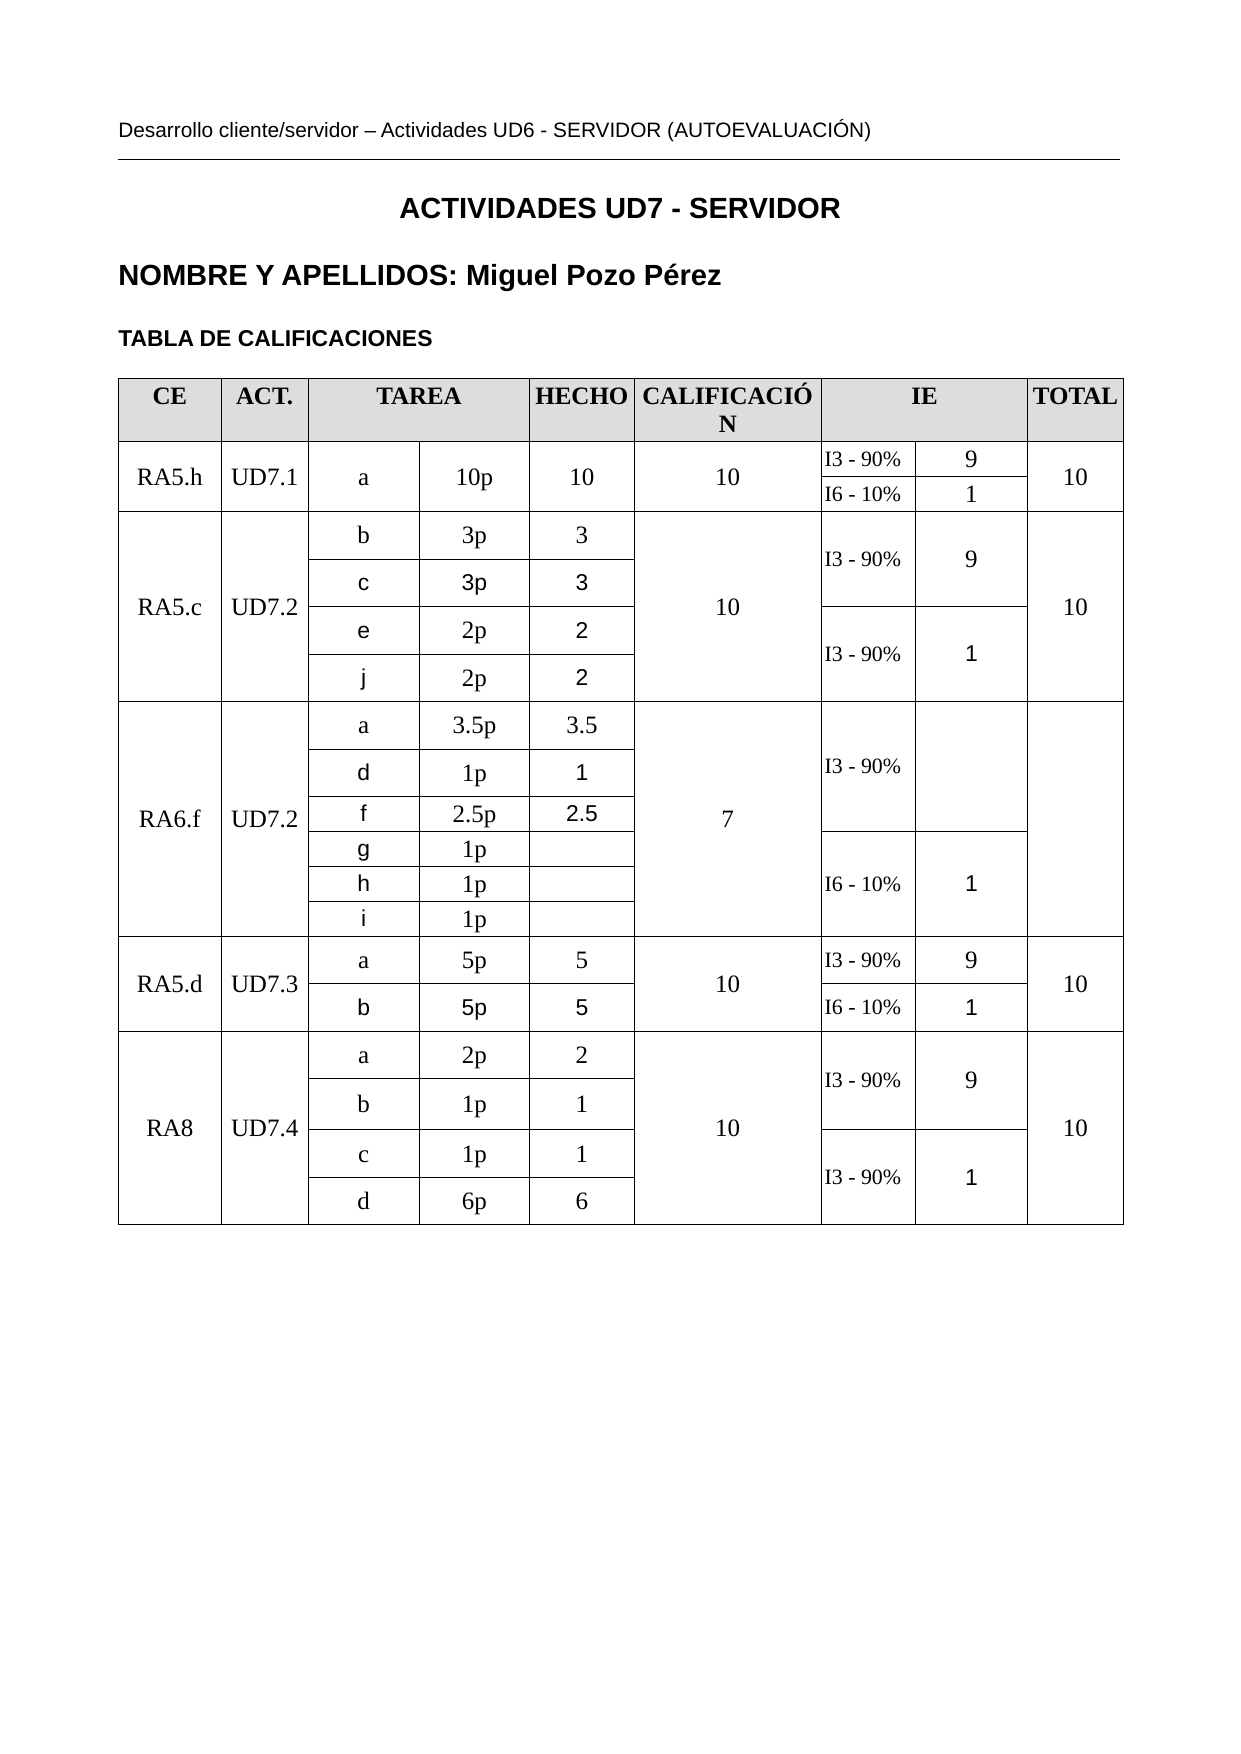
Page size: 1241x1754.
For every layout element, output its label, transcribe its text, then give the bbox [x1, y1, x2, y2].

table_cell 1p [420, 1079, 529, 1129]
table_cell RA8 [119, 1032, 221, 1224]
table_cell UD7.2 [222, 512, 308, 701]
table_cell d [309, 750, 419, 796]
table_cell I3 - 90% [822, 442, 915, 476]
table_cell 10 [635, 442, 821, 511]
table_cell a [309, 1032, 419, 1078]
table_cell a [309, 442, 419, 511]
table_cell I6 - 10% [822, 832, 915, 936]
table_cell 3 [530, 560, 634, 606]
table_header CE [119, 379, 221, 441]
table_cell 1 [916, 607, 1027, 701]
table_cell UD7.2 [222, 702, 308, 936]
table_header TOTAL [1028, 379, 1123, 441]
table_cell c [309, 1130, 419, 1177]
table_cell RA5.h [119, 442, 221, 511]
table_cell e [309, 607, 419, 653]
table_cell UD7.3 [222, 937, 308, 1031]
table_cell [1028, 702, 1123, 936]
table_cell RA5.c [119, 512, 221, 701]
table_cell 10 [1028, 512, 1123, 701]
table_cell 5p [420, 984, 529, 1031]
table_header IE [822, 379, 1027, 441]
table_cell I3 - 90% [822, 937, 915, 983]
table_cell g [309, 832, 419, 866]
table_cell 5 [530, 937, 634, 983]
table_cell c [309, 560, 419, 606]
table_cell 1 [916, 984, 1027, 1031]
table_cell I3 - 90% [822, 1130, 915, 1224]
table_cell 2 [530, 607, 634, 653]
table_cell 1 [916, 832, 1027, 936]
table_cell I3 - 90% [822, 512, 915, 606]
table_cell 9 [916, 442, 1027, 476]
table_cell 3p [420, 560, 529, 606]
table_cell [530, 867, 634, 901]
table_cell 2p [420, 1032, 529, 1078]
table_cell 2 [530, 655, 634, 701]
table_cell 1p [420, 832, 529, 866]
table_cell 9 [916, 937, 1027, 983]
table_cell b [309, 1079, 419, 1129]
table_cell a [309, 937, 419, 983]
table_cell RA6.f [119, 702, 221, 936]
text TABLA DE CALIFICACIONES [118, 325, 1122, 351]
table_cell 3.5p [420, 702, 529, 748]
table_cell 10 [635, 1032, 821, 1224]
table_cell 1p [420, 1130, 529, 1177]
table_cell 5p [420, 937, 529, 983]
table_cell UD7.1 [222, 442, 308, 511]
table_cell I6 - 10% [822, 984, 915, 1031]
table_cell 2p [420, 655, 529, 701]
table_cell RA5.d [119, 937, 221, 1031]
table_cell 1 [530, 750, 634, 796]
table_cell 7 [635, 702, 821, 936]
table_cell 1 [530, 1130, 634, 1177]
table_cell i [309, 902, 419, 936]
table_cell f [309, 797, 419, 831]
subtitle ACTIVIDADES UD7 - SERVIDOR [118, 191, 1122, 224]
table_cell I3 - 90% [822, 702, 915, 831]
table_header HECHO [530, 379, 634, 441]
table_cell 1 [530, 1079, 634, 1129]
table_cell h [309, 867, 419, 901]
table_cell 1 [916, 1130, 1027, 1224]
table_cell 10 [1028, 442, 1123, 511]
text NOMBRE Y APELLIDOS: Miguel Pozo Pérez [118, 258, 1122, 291]
table_cell I3 - 90% [822, 607, 915, 701]
table_cell j [309, 655, 419, 701]
table_cell 2.5 [530, 797, 634, 831]
table_cell 3p [420, 512, 529, 558]
table_cell 9 [916, 1032, 1027, 1129]
table_cell 5 [530, 984, 634, 1031]
table_cell a [309, 702, 419, 748]
table_cell UD7.4 [222, 1032, 308, 1224]
table_header CALIFICACIÓN [635, 379, 821, 441]
table_cell 10 [635, 937, 821, 1031]
table_cell 1 [916, 477, 1027, 511]
table_cell 10 [1028, 1032, 1123, 1224]
table_cell 3 [530, 512, 634, 558]
table_cell 10 [635, 512, 821, 701]
table_cell 6p [420, 1178, 529, 1224]
table_cell d [309, 1178, 419, 1224]
table_cell 10p [420, 442, 529, 511]
table_cell b [309, 984, 419, 1031]
table_cell [916, 702, 1027, 831]
table_cell [530, 832, 634, 866]
table_cell 6 [530, 1178, 634, 1224]
table_header ACT. [222, 379, 308, 441]
table_cell I3 - 90% [822, 1032, 915, 1129]
table_cell [530, 902, 634, 936]
table_cell 2p [420, 607, 529, 653]
table_cell I6 - 10% [822, 477, 915, 511]
table_cell 3.5 [530, 702, 634, 748]
table_cell 1p [420, 902, 529, 936]
table_cell 10 [530, 442, 634, 511]
table_cell b [309, 512, 419, 558]
table_header TAREA [309, 379, 529, 441]
table_cell 1p [420, 867, 529, 901]
table_cell 2 [530, 1032, 634, 1078]
table_cell 2.5p [420, 797, 529, 831]
table_cell 1p [420, 750, 529, 796]
table_cell 10 [1028, 937, 1123, 1031]
table_cell 9 [916, 512, 1027, 606]
